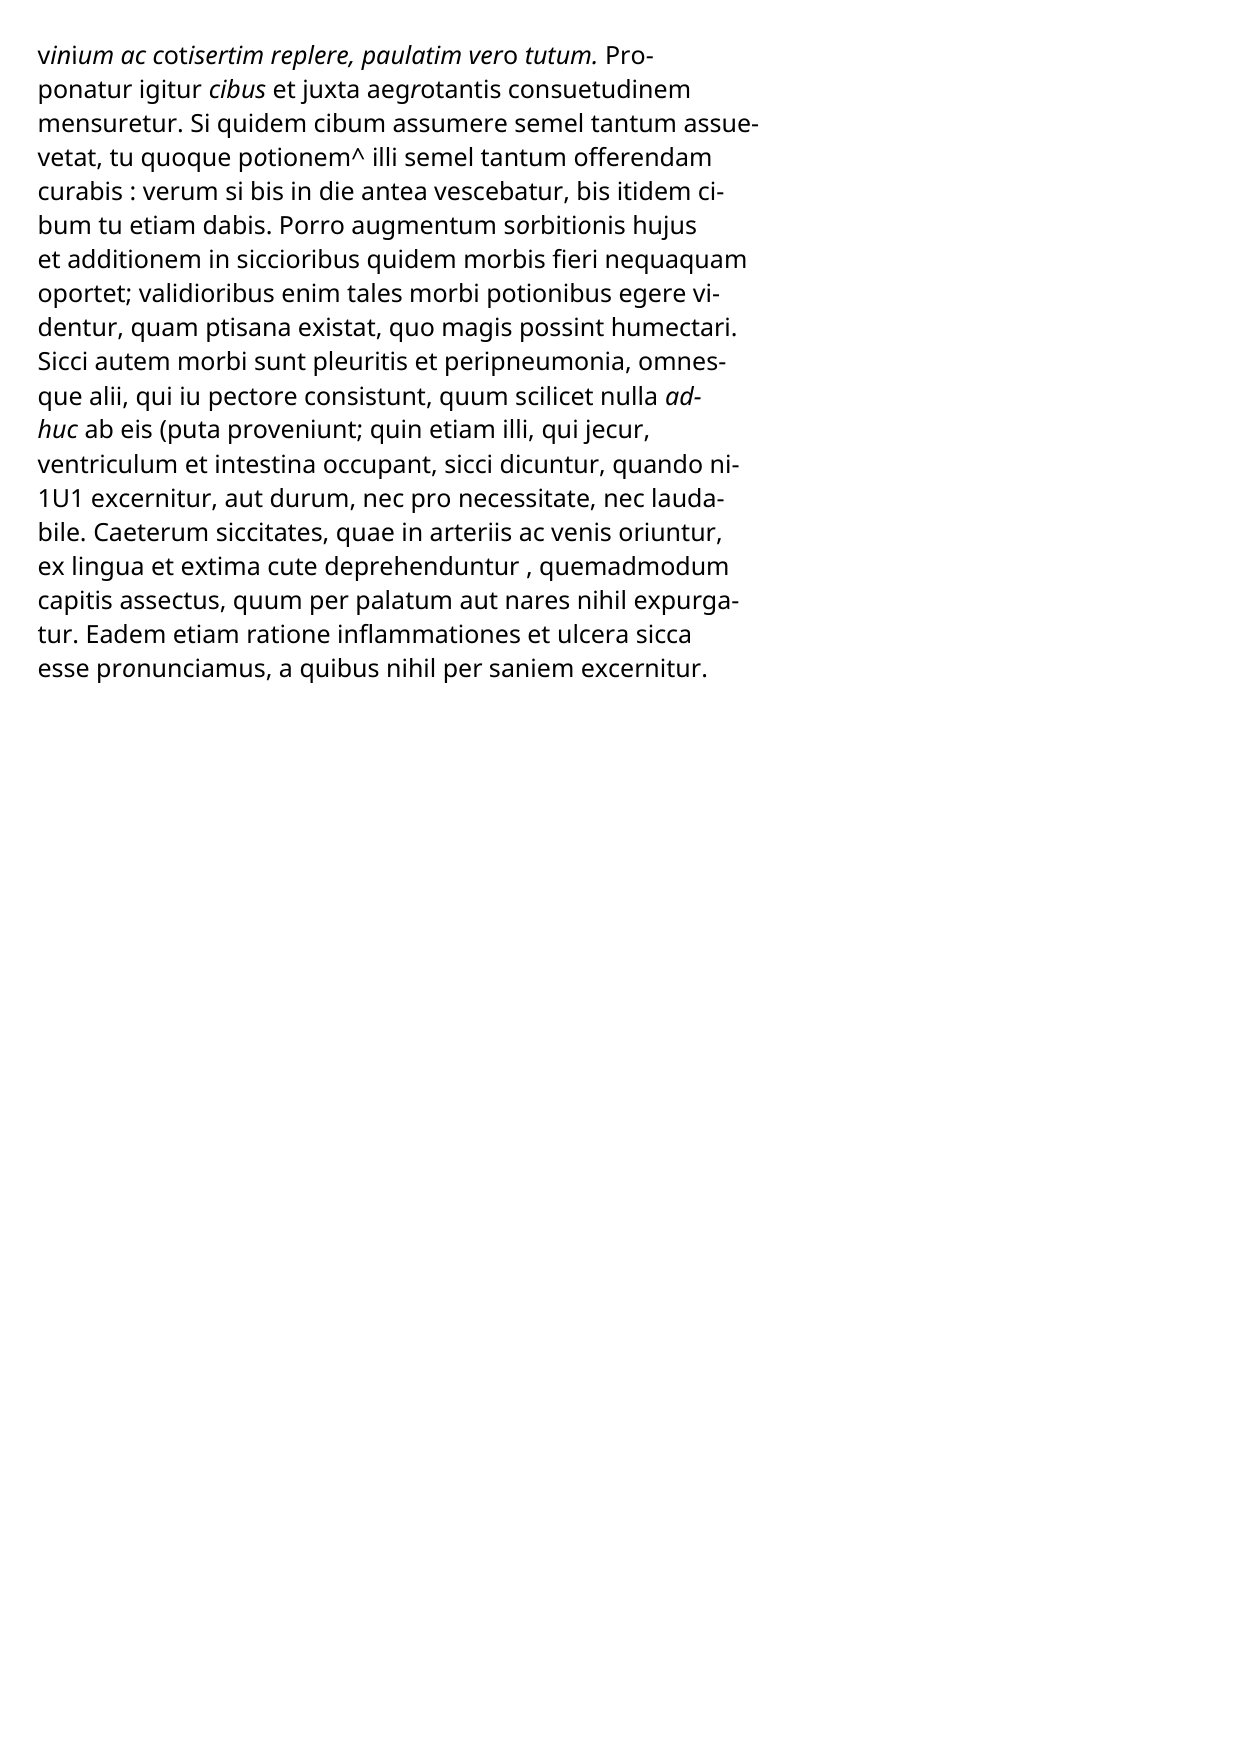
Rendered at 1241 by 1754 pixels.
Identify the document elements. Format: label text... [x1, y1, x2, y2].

text vinium ac cotisertim replere, paulatim vero tutum. Pro- ponatur igitur cibus et juxta aegrotantis consuetudinem mensuretur. Si quidem cibum assumere semel tantum assue- vetat, tu quoque potionem^ illi semel tantum offerendam curabis : verum si bis in die antea vescebatur, bis itidem ci- bum tu etiam dabis. Porro augmentum sorbitionis hujus et additionem in siccioribus quidem morbis fieri nequaquam oportet; validioribus enim tales morbi potionibus egere vi- dentur, quam ptisana existat, quo magis possint humectari. Sicci autem morbi sunt pleuritis et peripneumonia, omnes- que alii, qui iu pectore consistunt, quum scilicet nulla ad- huc ab eis (puta proveniunt; quin etiam illi, qui jecur, ventriculum et intestina occupant, sicci dicuntur, quando ni- 1U1 excernitur, aut durum, nec pro necessitate, nec lauda- bile. Caeterum siccitates, quae in arteriis ac venis oriuntur, ex lingua et extima cute deprehenduntur , quemadmodum capitis assectus, quum per palatum aut nares nihil expurga- tur. Eadem etiam ratione inflammationes et ulcera sicca esse pronunciamus, a quibus nihil per saniem excernitur. [37, 37, 1203, 685]
